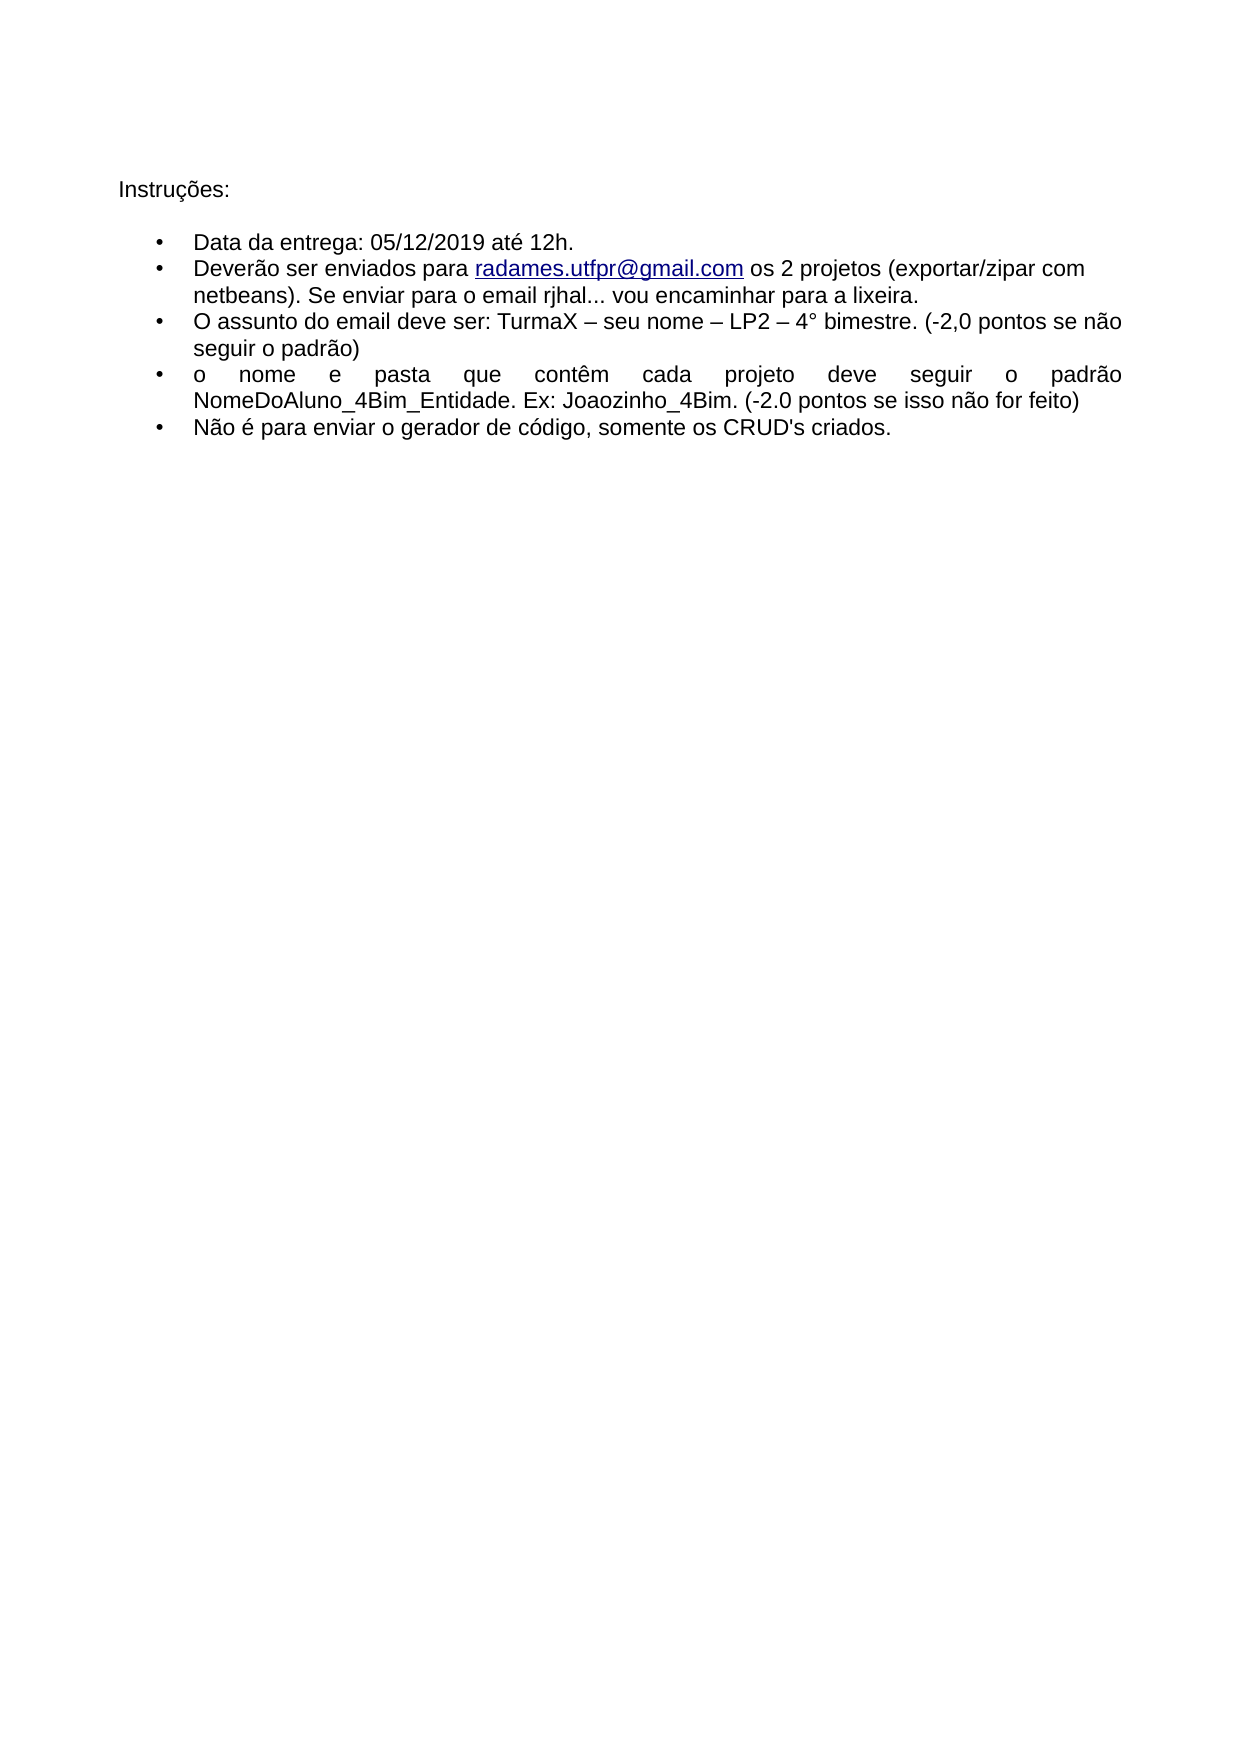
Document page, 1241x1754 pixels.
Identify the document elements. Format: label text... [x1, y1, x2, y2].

list O assunto do email deve ser: TurmaX – seu nome – LP2 – 4° bimestre. (-2,0 pontos se não seguir o padrão) [156, 308, 1122, 361]
list Não é para enviar o gerador de código, somente os CRUD's criados. [156, 413, 1122, 440]
text Instruções: [118, 176, 1122, 203]
list o nome e pasta que contêm cada projeto deve seguir o padrão NomeDoAluno_4Bim_Entidade. Ex: Joaozinho_4Bim. (-2.0 pontos se isso não for feito) [156, 361, 1122, 413]
list Deverão ser enviados para radames.utfpr@gmail.com os 2 projetos (exportar/zipar com netbeans). Se enviar para o email rjhal... vou encaminhar para a lixeira. [156, 255, 1122, 308]
list Data da entrega: 05/12/2019 até 12h. [156, 229, 1122, 255]
